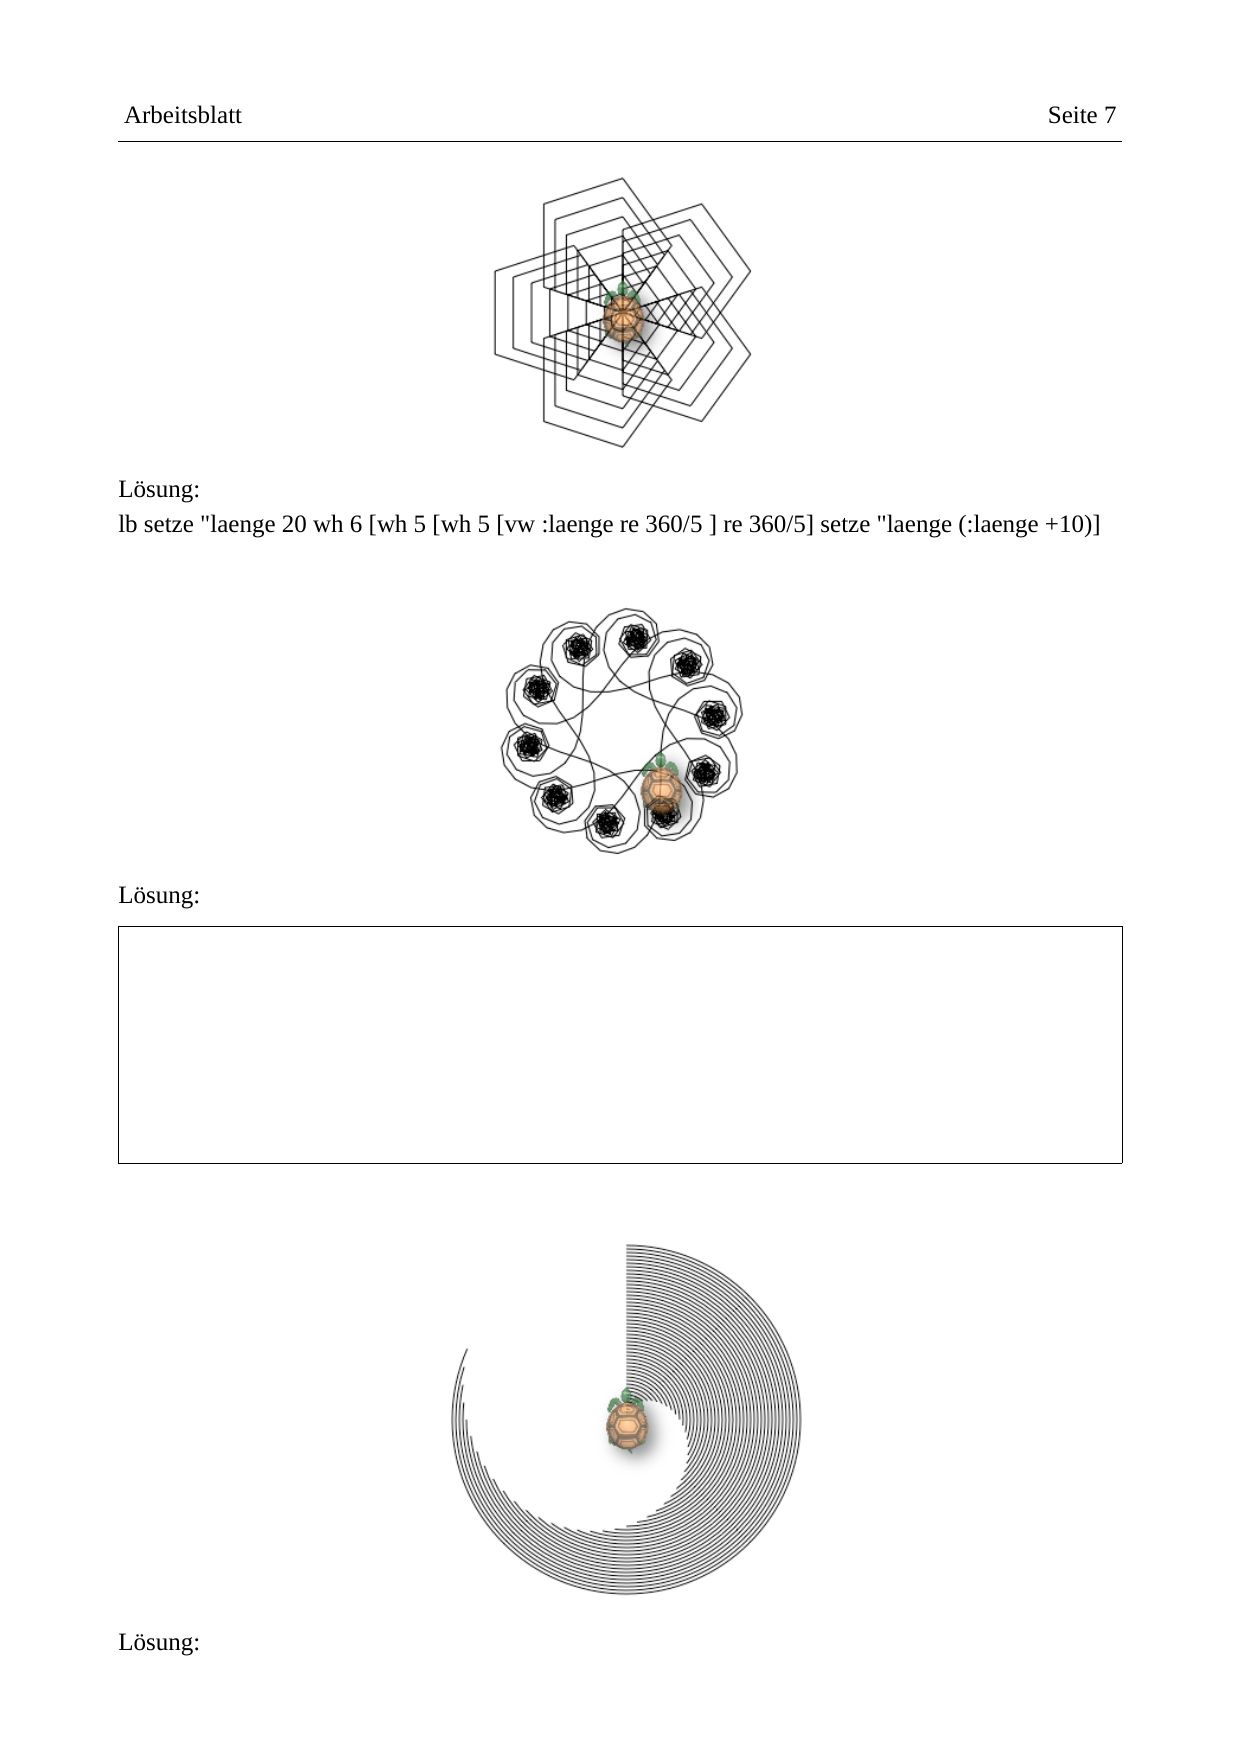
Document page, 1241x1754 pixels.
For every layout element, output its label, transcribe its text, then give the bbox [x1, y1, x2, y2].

text Lösung: [118, 1627, 1122, 1655]
picture [490, 599, 750, 860]
picture [431, 1236, 809, 1607]
picture [477, 175, 763, 454]
text Lösung: [118, 474, 1122, 503]
text Lösung: [118, 880, 1122, 908]
text lb setze "laenge 20 wh 6 [wh 5 [wh 5 [vw :laenge re 360/5 ] re 360/5] setze "laenge (:laenge +10)] [118, 509, 1122, 537]
